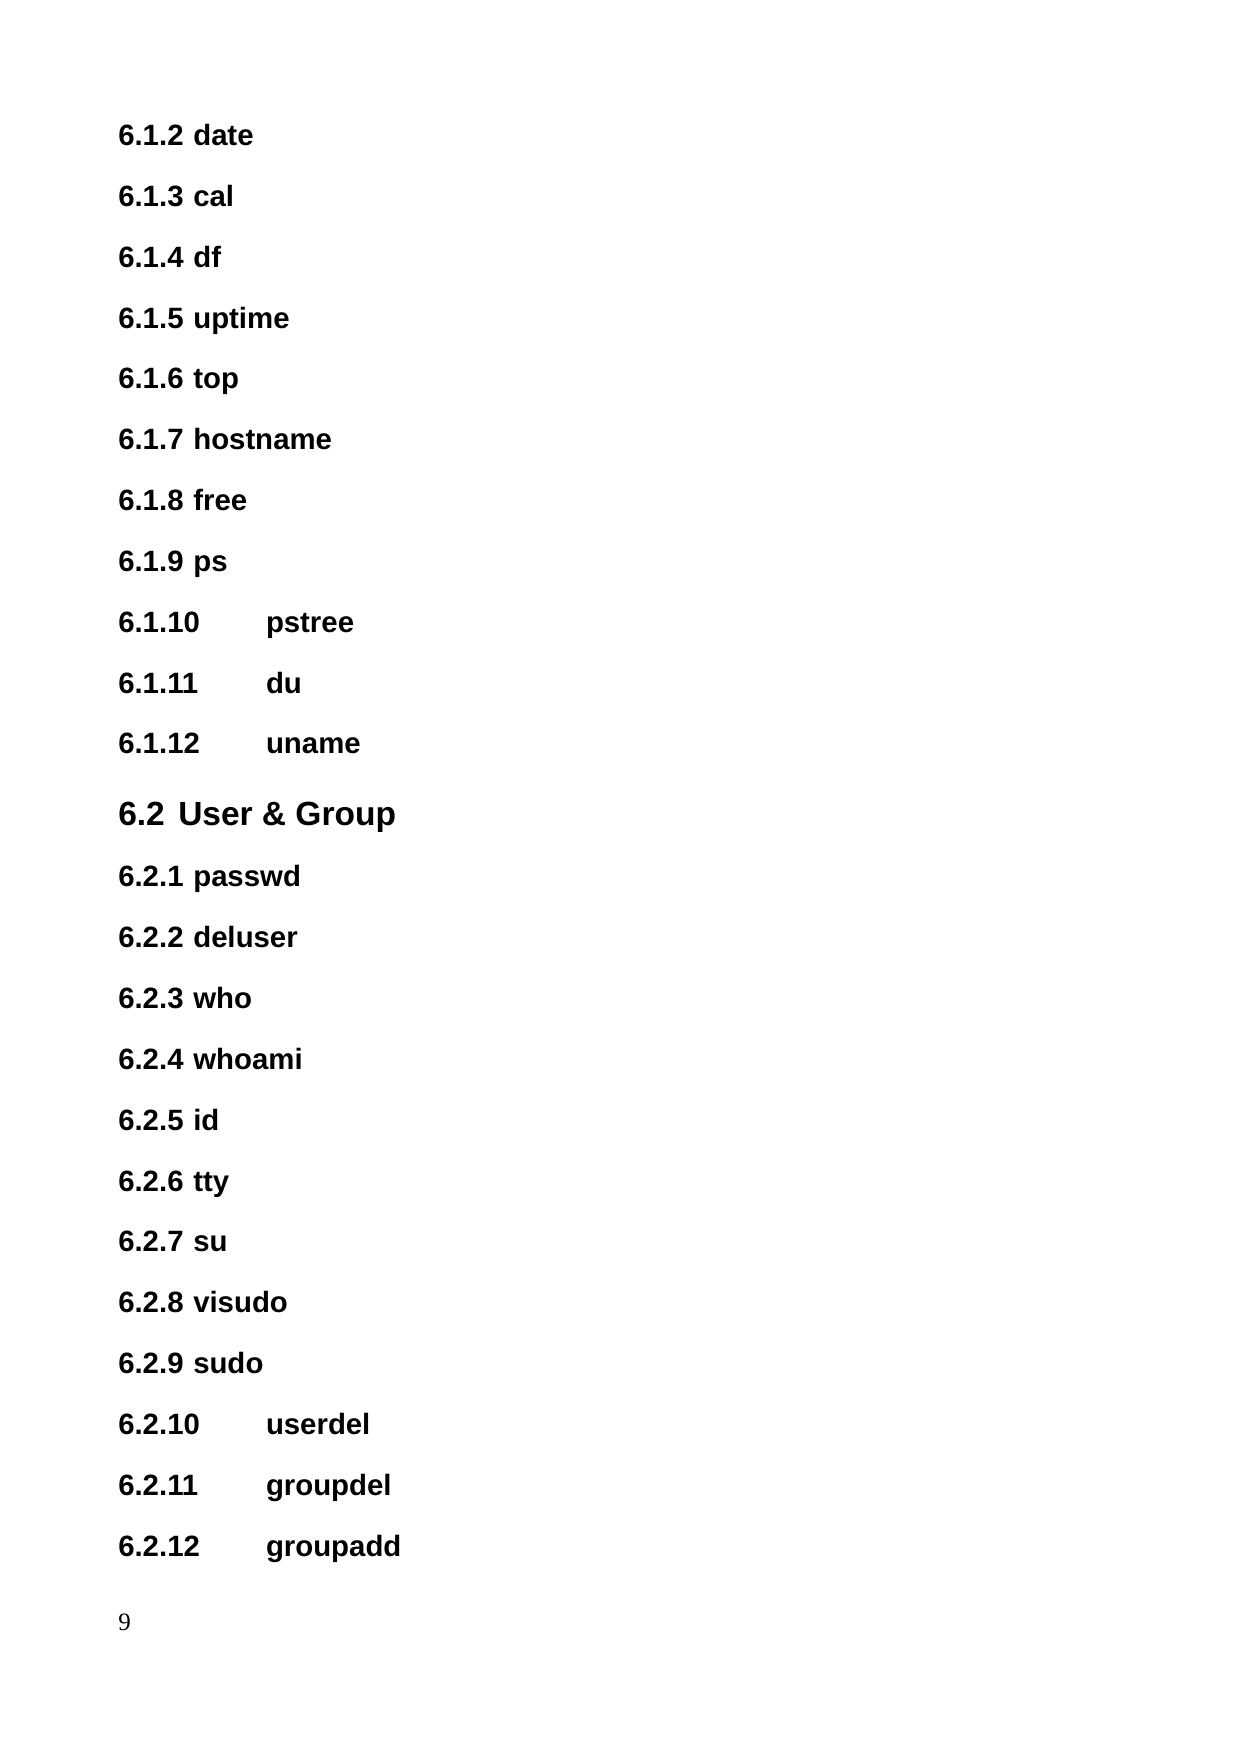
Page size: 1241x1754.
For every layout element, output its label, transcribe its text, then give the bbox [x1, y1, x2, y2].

subtitle id [118, 1103, 1122, 1136]
subtitle User & Group [118, 793, 1122, 832]
subtitle deluser [118, 920, 1122, 954]
subtitle free [118, 483, 1122, 517]
subtitle su [118, 1224, 1122, 1258]
subtitle ps [118, 544, 1122, 578]
subtitle tty [118, 1163, 1122, 1197]
subtitle top [118, 361, 1122, 395]
subtitle hostname [118, 422, 1122, 456]
subtitle uname [118, 726, 1122, 760]
subtitle groupadd [118, 1528, 1122, 1562]
subtitle uptime [118, 301, 1122, 334]
subtitle df [118, 240, 1122, 273]
subtitle du [118, 666, 1122, 699]
subtitle whoami [118, 1042, 1122, 1076]
subtitle who [118, 981, 1122, 1015]
subtitle date [118, 118, 1122, 152]
subtitle visudo [118, 1285, 1122, 1319]
subtitle sudo [118, 1346, 1122, 1380]
subtitle passwd [118, 859, 1122, 893]
subtitle pstree [118, 605, 1122, 638]
subtitle userdel [118, 1407, 1122, 1441]
subtitle cal [118, 179, 1122, 213]
subtitle groupdel [118, 1468, 1122, 1501]
